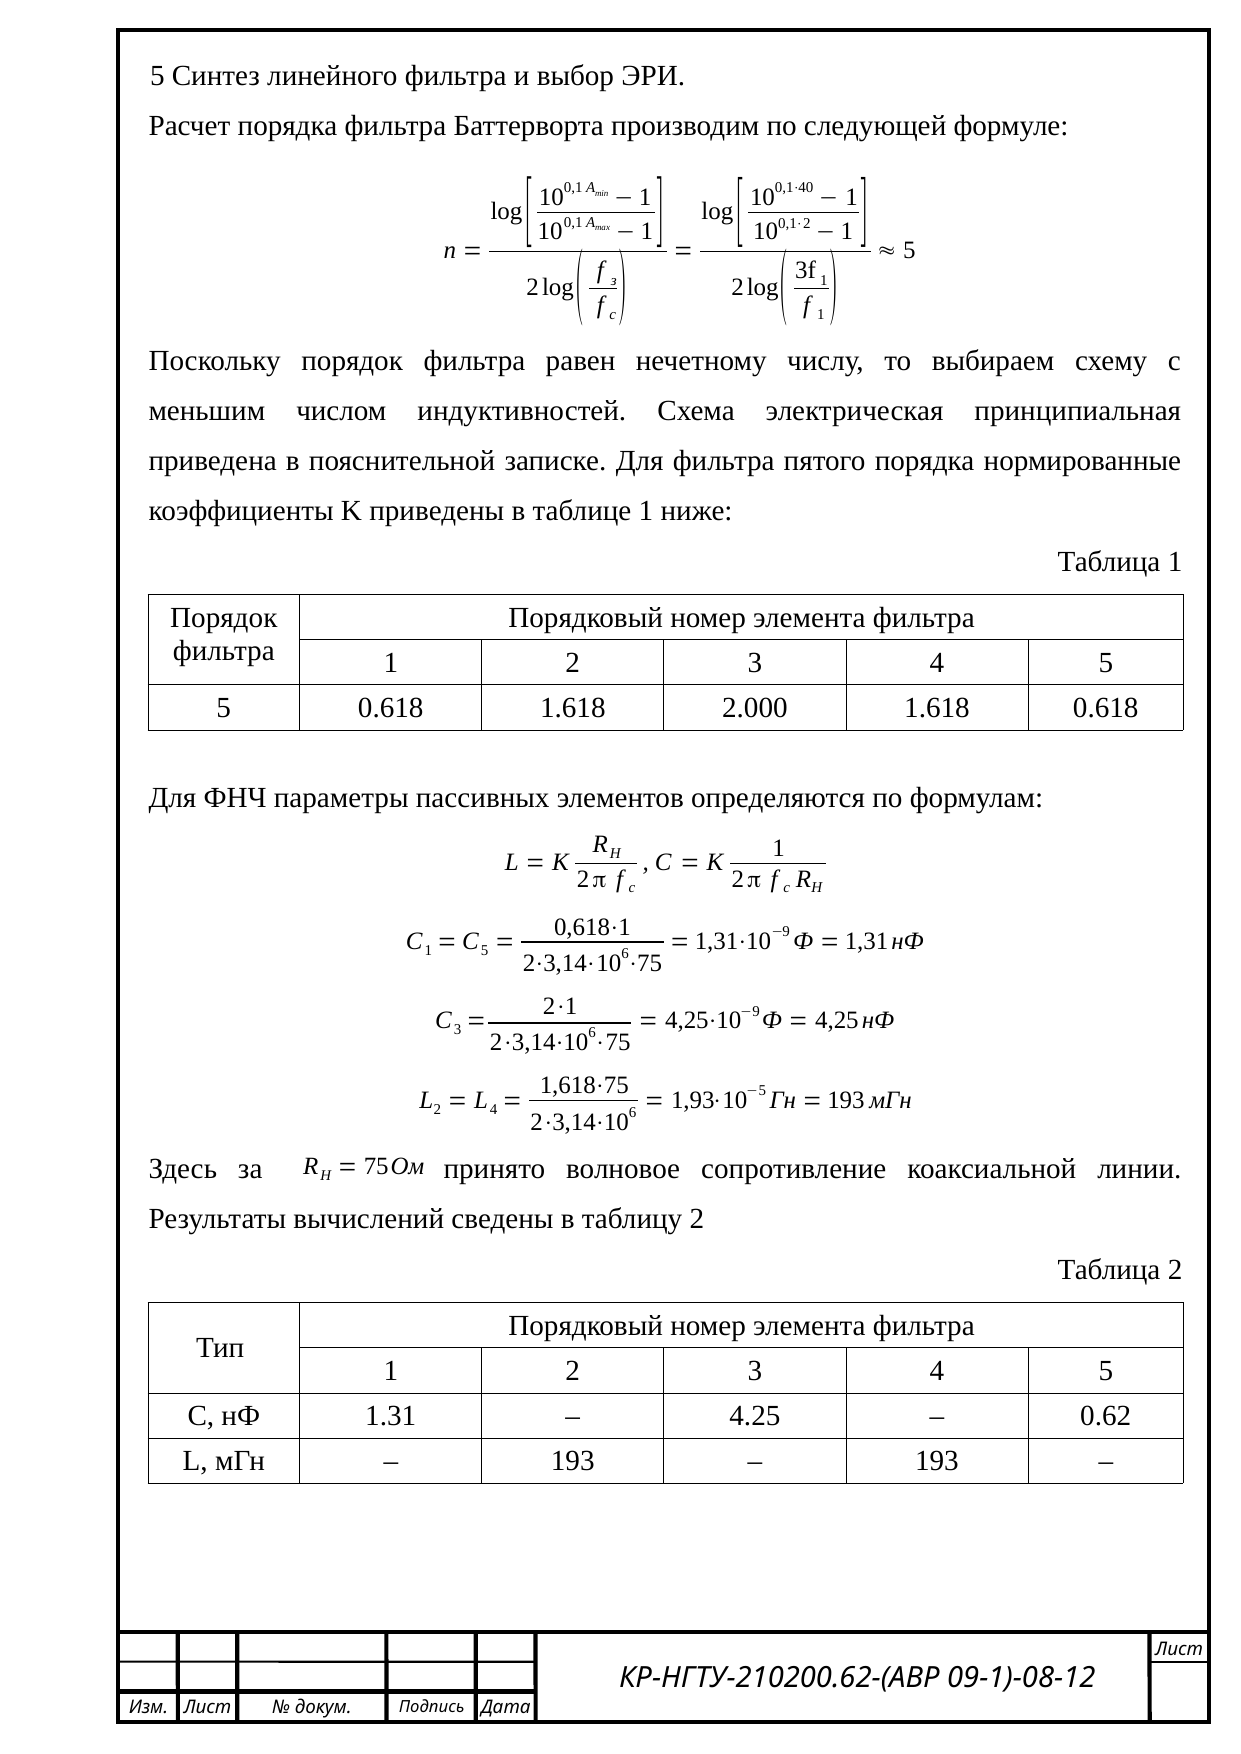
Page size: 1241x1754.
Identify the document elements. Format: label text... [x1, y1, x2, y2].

table_cell – [300, 1439, 481, 1483]
table_cell 5 [149, 685, 299, 729]
text Здесь за принято волновое сопротивление коаксиальной линии. Результаты вычислений сведены в таблицу 2 [148, 1151, 1182, 1235]
table_cell 4 [847, 640, 1028, 684]
table_cell 0,618 [300, 685, 481, 729]
table_header Порядковый номер элемента фильтра [300, 1303, 1183, 1347]
text Расчет порядка фильтра Баттерворта производим по следующей формуле: [148, 108, 1207, 142]
text Поскольку порядок фильтра равен нечетному числу, то выбираем схему с меньшим числом индуктивностей. Схема электрическая принципиальная приведена в пояснительной записке. Для фильтра пятого порядка нормированные коэффициенты K приведены в таблице 1 ниже: [148, 343, 1182, 527]
table_cell – [664, 1439, 846, 1483]
table_cell 3 [664, 1348, 846, 1392]
table_cell 3 [664, 640, 846, 684]
table_cell С, нФ [149, 1394, 299, 1437]
table_cell 1,31 [300, 1394, 481, 1437]
table_cell 4,25 [664, 1394, 846, 1437]
table_cell 4 [847, 1348, 1028, 1392]
table_cell – [482, 1394, 663, 1437]
table_cell 5 [1029, 1348, 1183, 1392]
table_cell 2 [482, 1348, 663, 1392]
text Таблица 2 [148, 1252, 1182, 1285]
table_cell 1,618 [482, 685, 663, 729]
table_cell 193 [847, 1439, 1028, 1483]
table_cell 1,618 [847, 685, 1028, 729]
table_cell 0,618 [1029, 685, 1183, 729]
table_header Порядковый номер элемента фильтра [300, 595, 1183, 639]
table_cell L, мГн [149, 1439, 299, 1483]
table_header Тип [149, 1303, 299, 1392]
table_cell 2 [482, 640, 663, 684]
table_cell 0,62 [1029, 1394, 1183, 1437]
table_cell 193 [482, 1439, 663, 1483]
table_cell – [847, 1394, 1028, 1437]
table_cell – [1029, 1439, 1183, 1483]
table_cell 1 [300, 640, 481, 684]
table_cell 5 [1029, 640, 1183, 684]
table_cell 1 [300, 1348, 481, 1392]
table_header Порядок фильтра [149, 595, 299, 684]
text 5 Синтез линейного фильтра и выбор ЭРИ. [150, 58, 1207, 92]
text Таблица 1 [148, 544, 1182, 577]
table_cell 2,000 [664, 685, 846, 729]
text Для ФНЧ параметры пассивных элементов определяются по формулам: [148, 780, 1182, 813]
